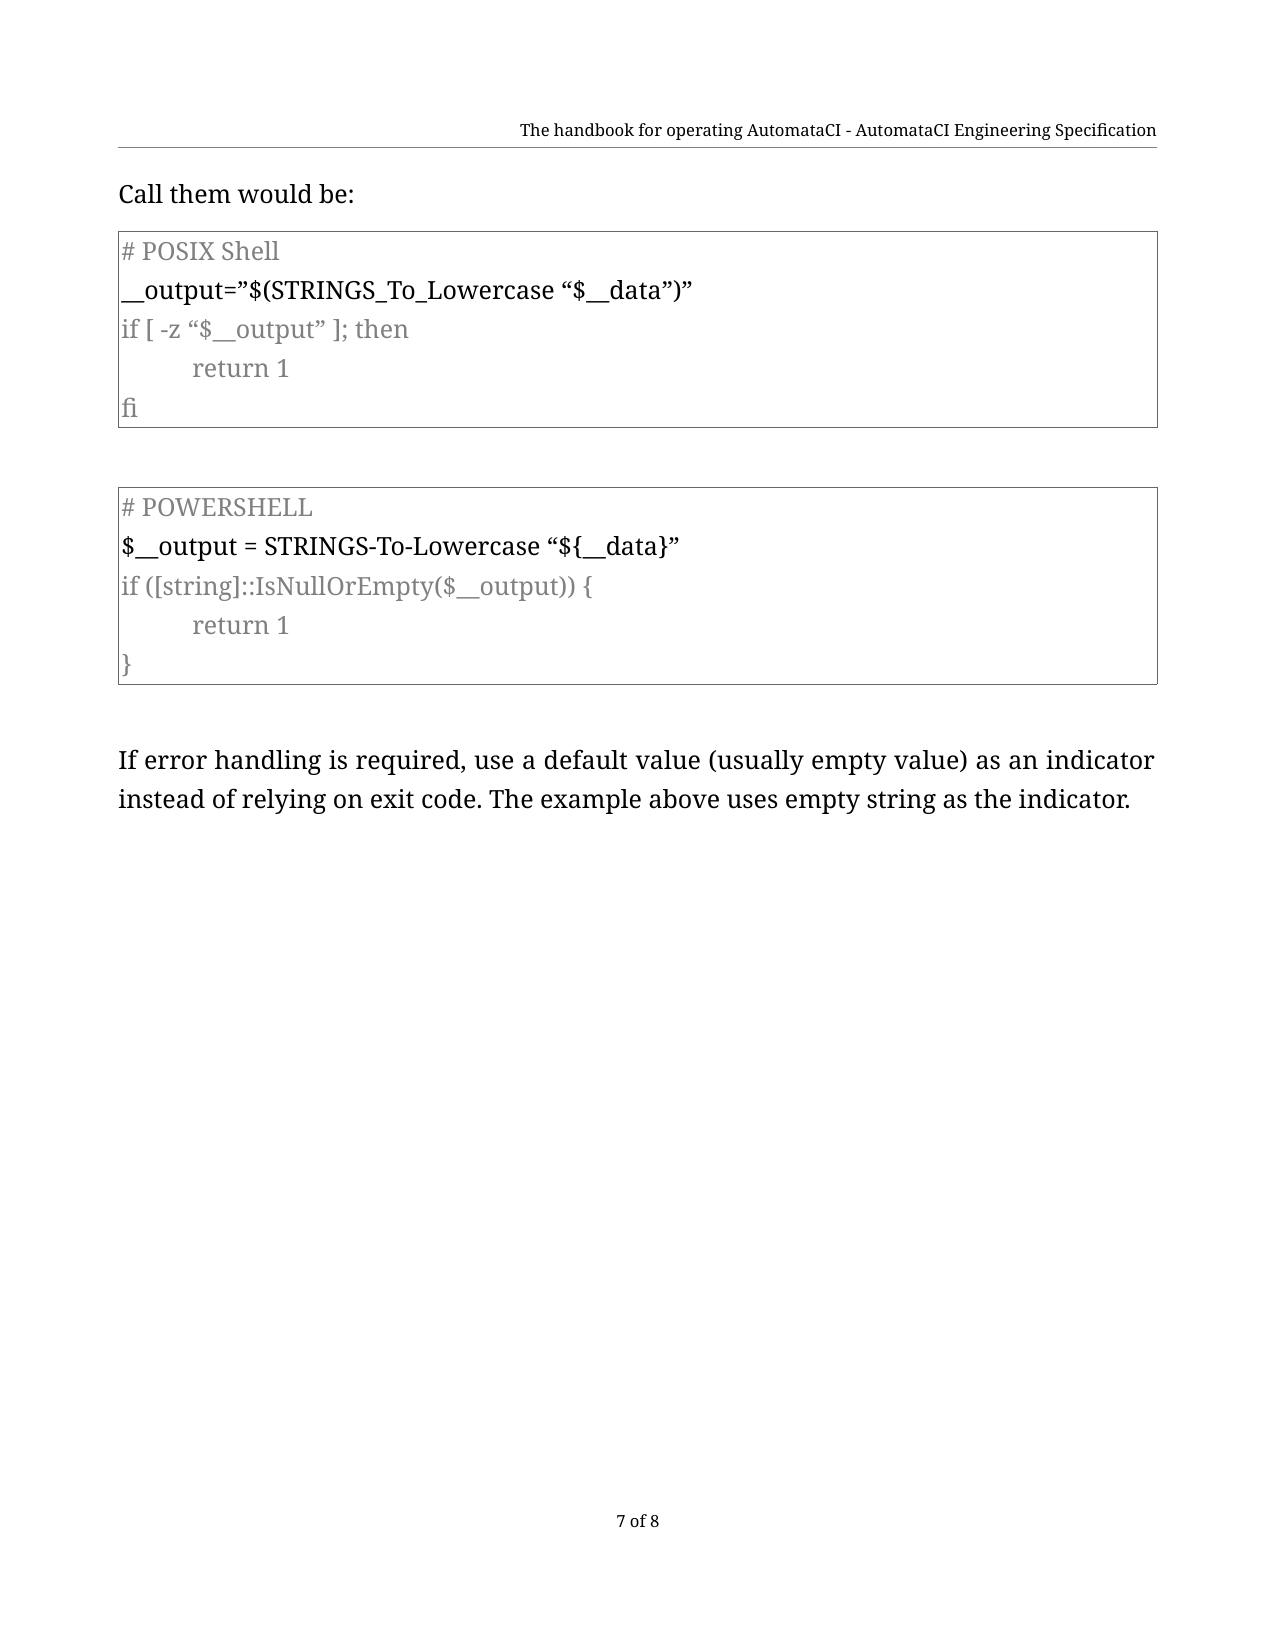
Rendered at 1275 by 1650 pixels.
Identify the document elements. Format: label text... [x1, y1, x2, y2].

text If error handling is required, use a default value (usually empty value) as an indicator instead of relying on exit code. The example above uses empty string as the indicator. [118, 743, 1157, 816]
text if [ -z “$__output” ]; then [119, 309, 1157, 346]
text Call them would be: [118, 176, 1157, 210]
text } [119, 643, 1157, 684]
text return 1 [119, 348, 1157, 385]
text $__output = STRINGS-To-Lowercase “${__data}” [119, 526, 1157, 563]
text if ([string]::IsNullOrEmpty($__output)) { [119, 565, 1157, 602]
text # POWERSHELL [119, 488, 1157, 524]
text fi [119, 387, 1157, 427]
text # POSIX Shell [119, 232, 1157, 268]
text return 1 [119, 604, 1157, 641]
text __output=”$(STRINGS_To_Lowercase “$__data”)” [119, 270, 1157, 307]
